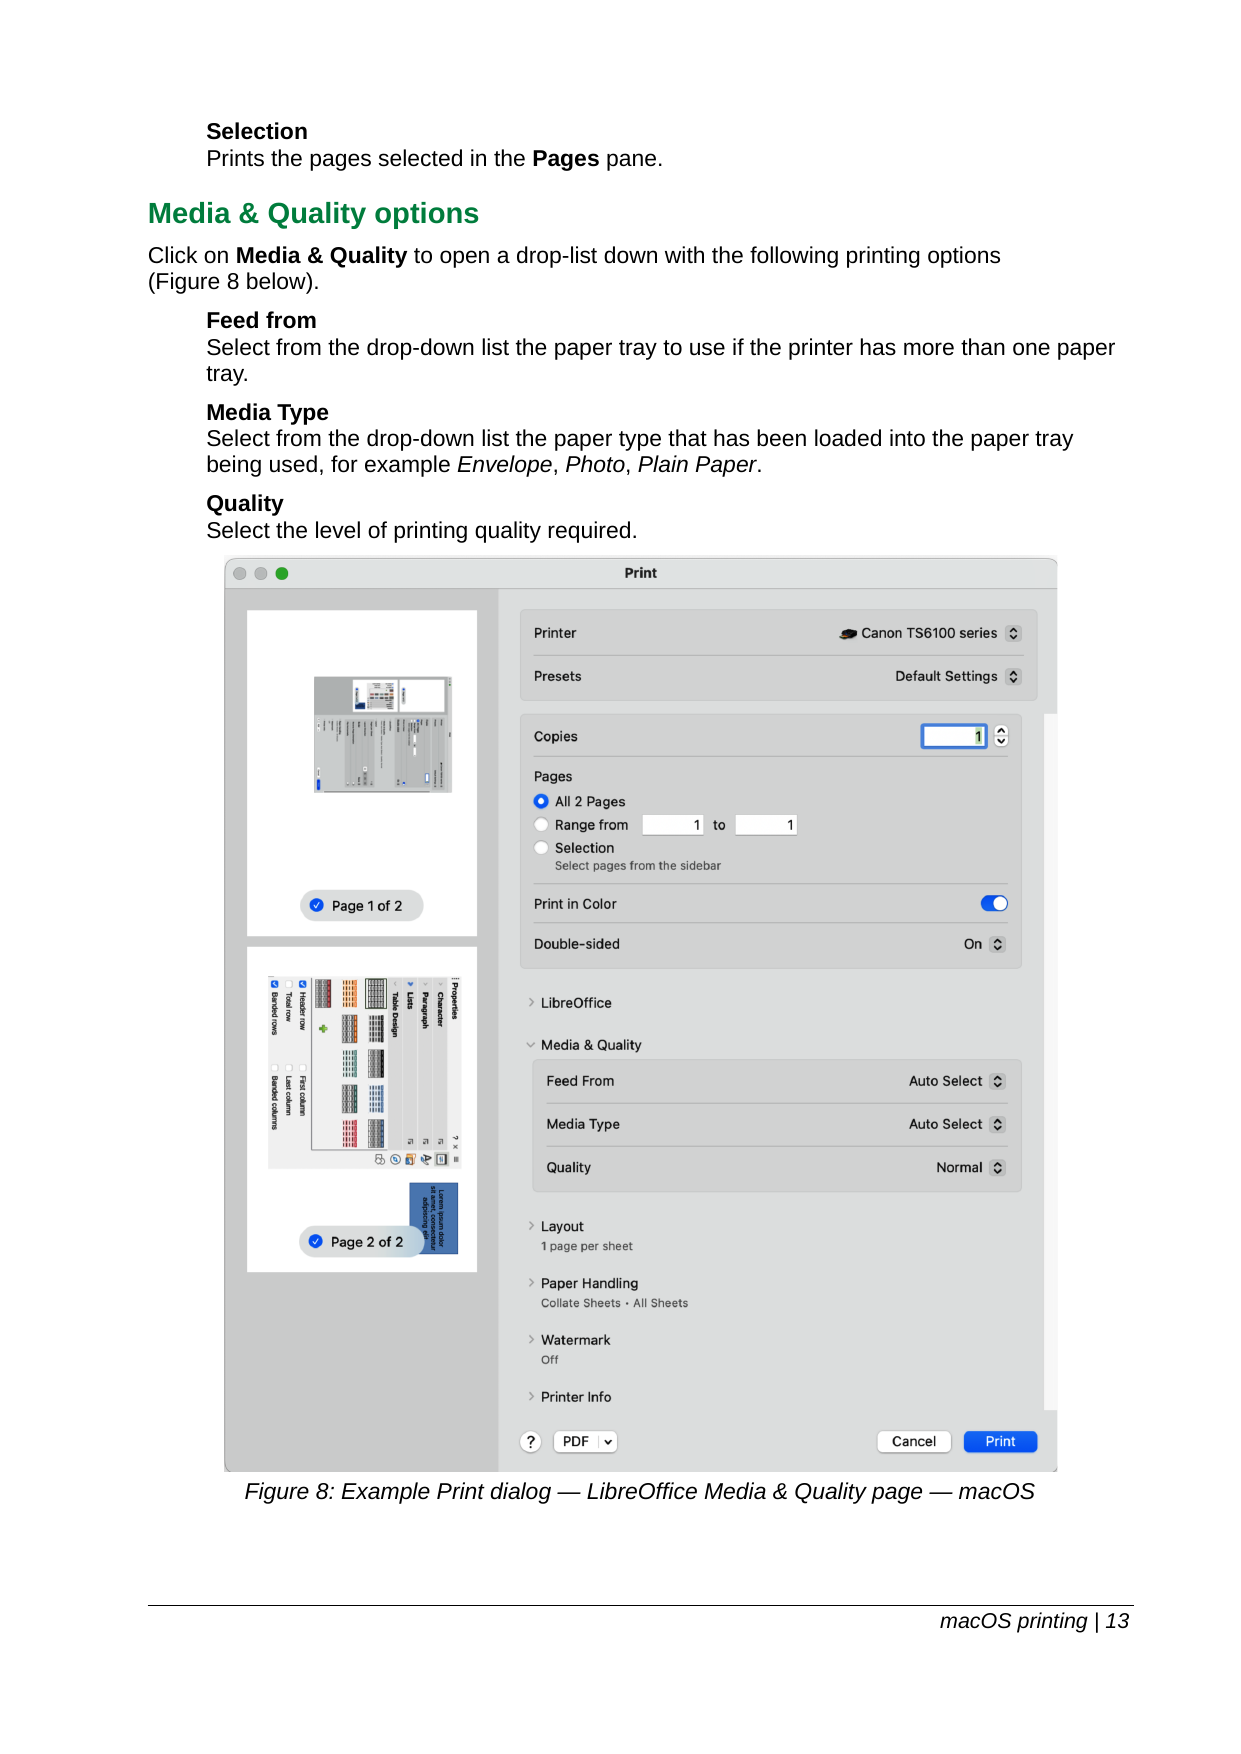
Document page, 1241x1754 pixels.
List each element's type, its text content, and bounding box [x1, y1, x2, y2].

text Select the level of printing quality required. [206, 517, 1134, 543]
text Selection [206, 118, 1134, 144]
picture [224, 555, 1058, 1472]
subtitle Media & Quality options [148, 196, 1134, 229]
text Prints the pages selected in the Pages pane. [206, 144, 1134, 171]
text Feed from [206, 307, 1134, 333]
text Click on Media & Quality to open a drop-list down with the following printing options (Figure 8 below). [148, 242, 1134, 294]
text Select from the drop-down list the paper type that has been loaded into the paper tray being used, for example Envelope, Photo, Plain Paper. [206, 425, 1134, 478]
text Select from the drop-down list the paper tray to use if the printer has more than one paper tray. [206, 333, 1134, 386]
text Media Type [206, 399, 1134, 425]
text Figure 8: Example Print dialog — LibreOffice Media & Quality page — macOS [224, 1478, 1057, 1504]
text Quality [206, 490, 1134, 517]
